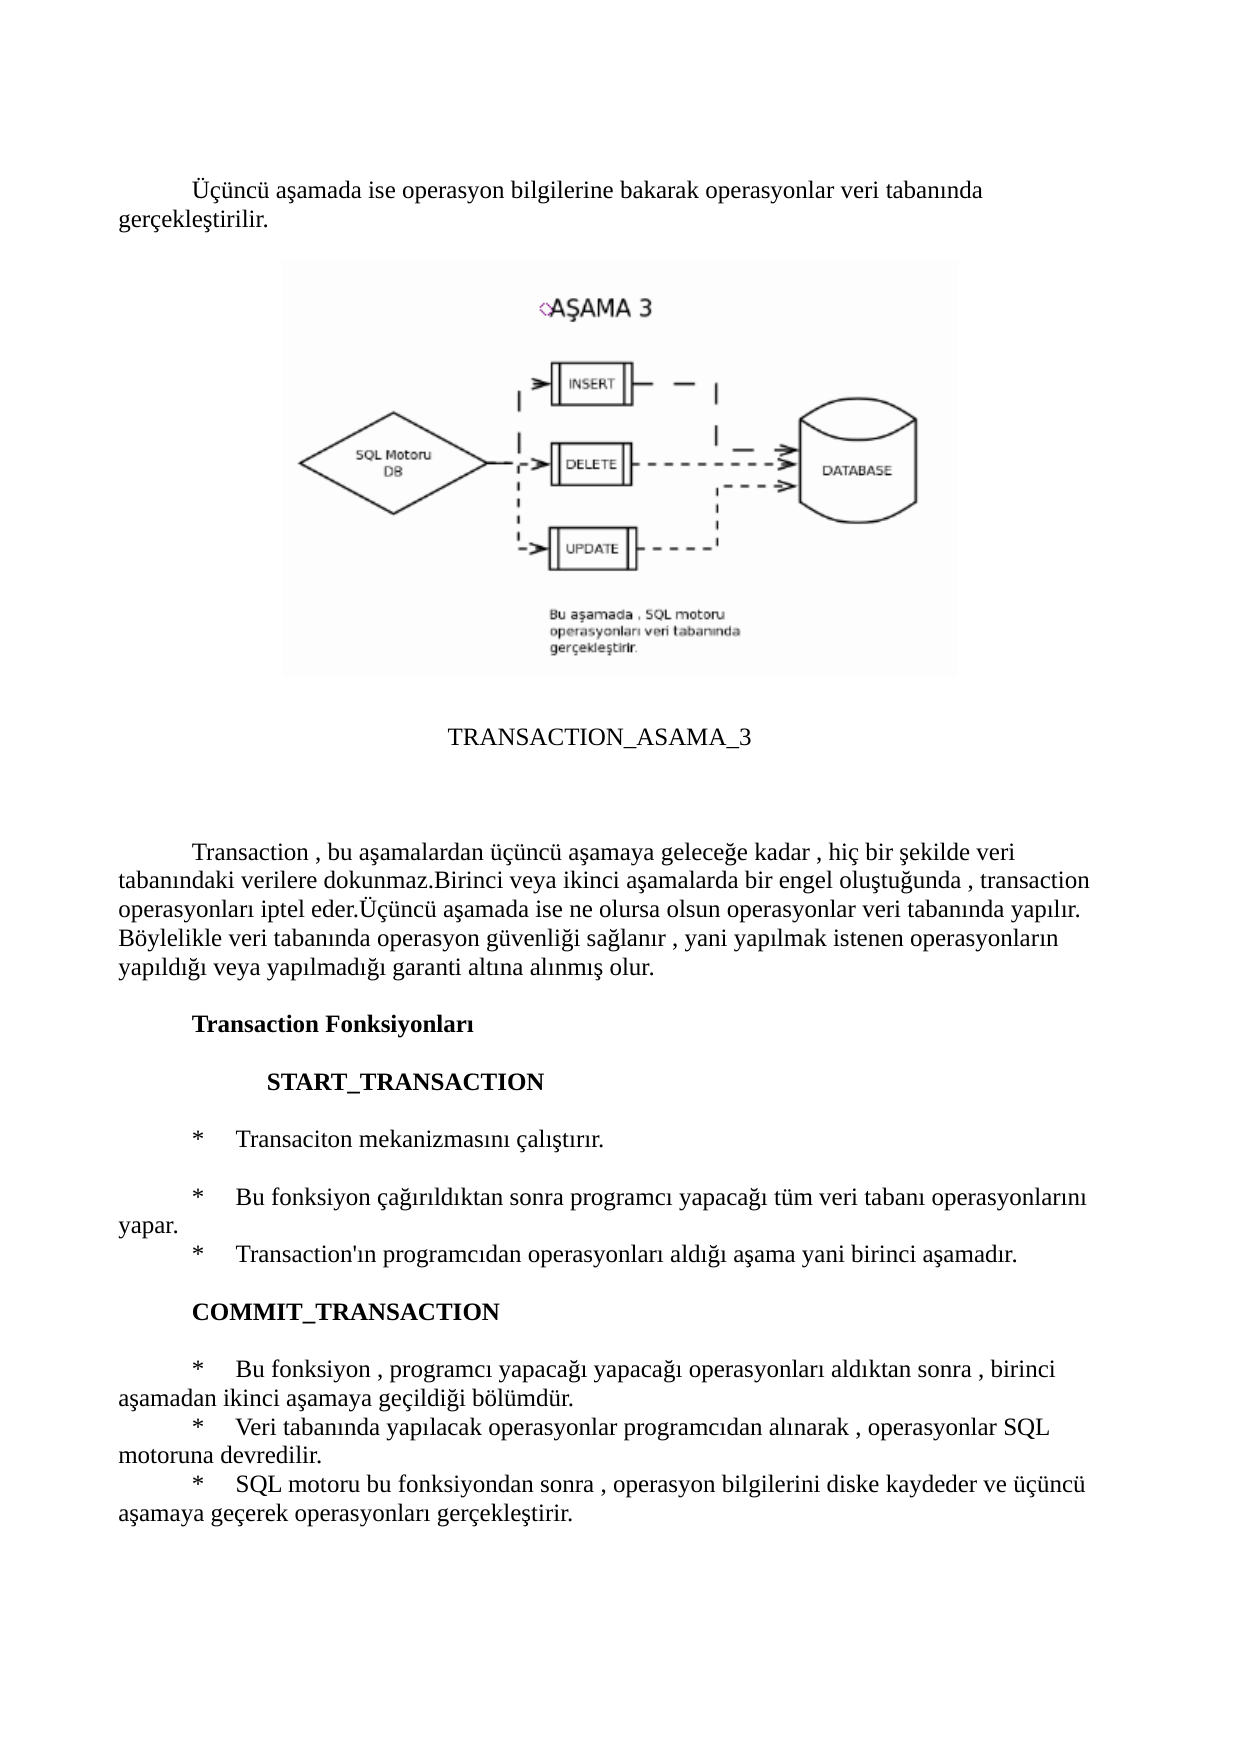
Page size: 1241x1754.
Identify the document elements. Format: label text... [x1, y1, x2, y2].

text Transaction , bu aşamalardan üçüncü aşamaya geleceğe kadar , hiç bir şekilde veri tabanındaki verilere dokunmaz.Birinci veya ikinci aşamalarda bir engel oluştuğunda , transaction operasyonları iptel eder.Üçüncü aşamada ise ne olursa olsun operasyonlar veri tabanında yapılır. Böylelikle veri tabanında operasyon güvenliği sağlanır , yani yapılmak istenen operasyonların yapıldığı veya yapılmadığı garanti altına alınmış olur. [118, 837, 1122, 981]
text TRANSACTION_ASAMA_3 [118, 722, 1122, 751]
text Üçüncü aşamada ise operasyon bilgilerine bakarak operasyonlar veri tabanında gerçekleştirilir. [118, 176, 1122, 233]
picture [282, 261, 958, 676]
text * SQL motoru bu fonksiyondan sonra , operasyon bilgilerini diske kaydeder ve üçüncü aşamaya geçerek operasyonları gerçekleştirir. [118, 1469, 1122, 1527]
text * Transaction'ın programcıdan operasyonları aldığı aşama yani birinci aşamadır. [118, 1239, 1122, 1268]
text COMMIT_TRANSACTION [118, 1297, 1122, 1326]
text * Transaciton mekanizmasını çalıştırır. [118, 1124, 1122, 1153]
text START_TRANSACTION [118, 1067, 1122, 1096]
text * Veri tabanında yapılacak operasyonlar programcıdan alınarak , operasyonlar SQL motoruna devredilir. [118, 1412, 1122, 1469]
text Transaction Fonksiyonları [118, 1009, 1122, 1038]
text * Bu fonksiyon çağırıldıktan sonra programcı yapacağı tüm veri tabanı operasyonlarını yapar. [118, 1182, 1122, 1239]
text * Bu fonksiyon , programcı yapacağı yapacağı operasyonları aldıktan sonra , birinci aşamadan ikinci aşamaya geçildiği bölümdür. [118, 1354, 1122, 1412]
